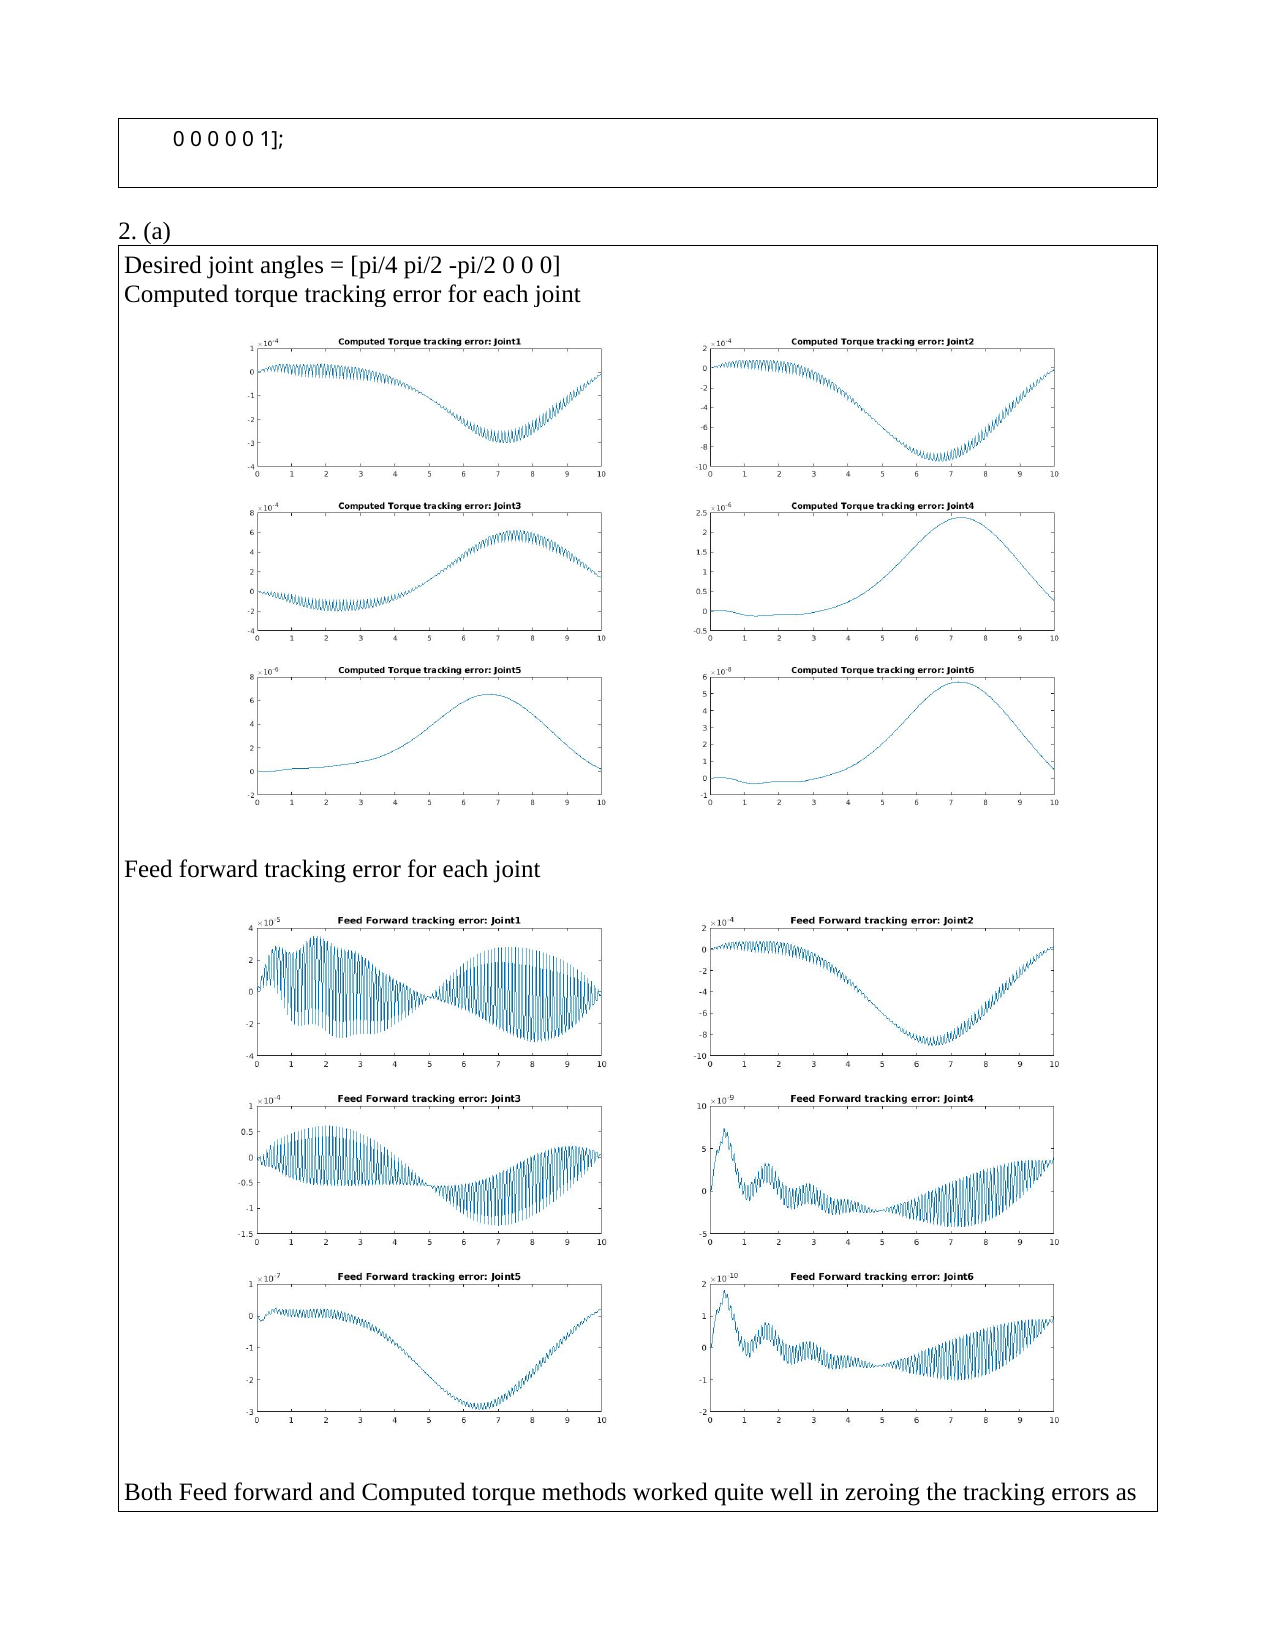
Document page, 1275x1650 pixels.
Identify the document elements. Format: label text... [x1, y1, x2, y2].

picture [123, 307, 1152, 855]
text 2. (a) [118, 216, 1157, 244]
table_header 0 0 0 0 0 1]; [119, 119, 1157, 187]
picture [123, 883, 1152, 1477]
table_header Desired joint angles = [pi/4 pi/2 -pi/2 0 0 0] Computed torque tracking error for each joint Feed forward tracking error for each joint Both Feed forward and Computed torque methods worked quite well in zeroing the tracking errors as [119, 246, 1157, 1511]
